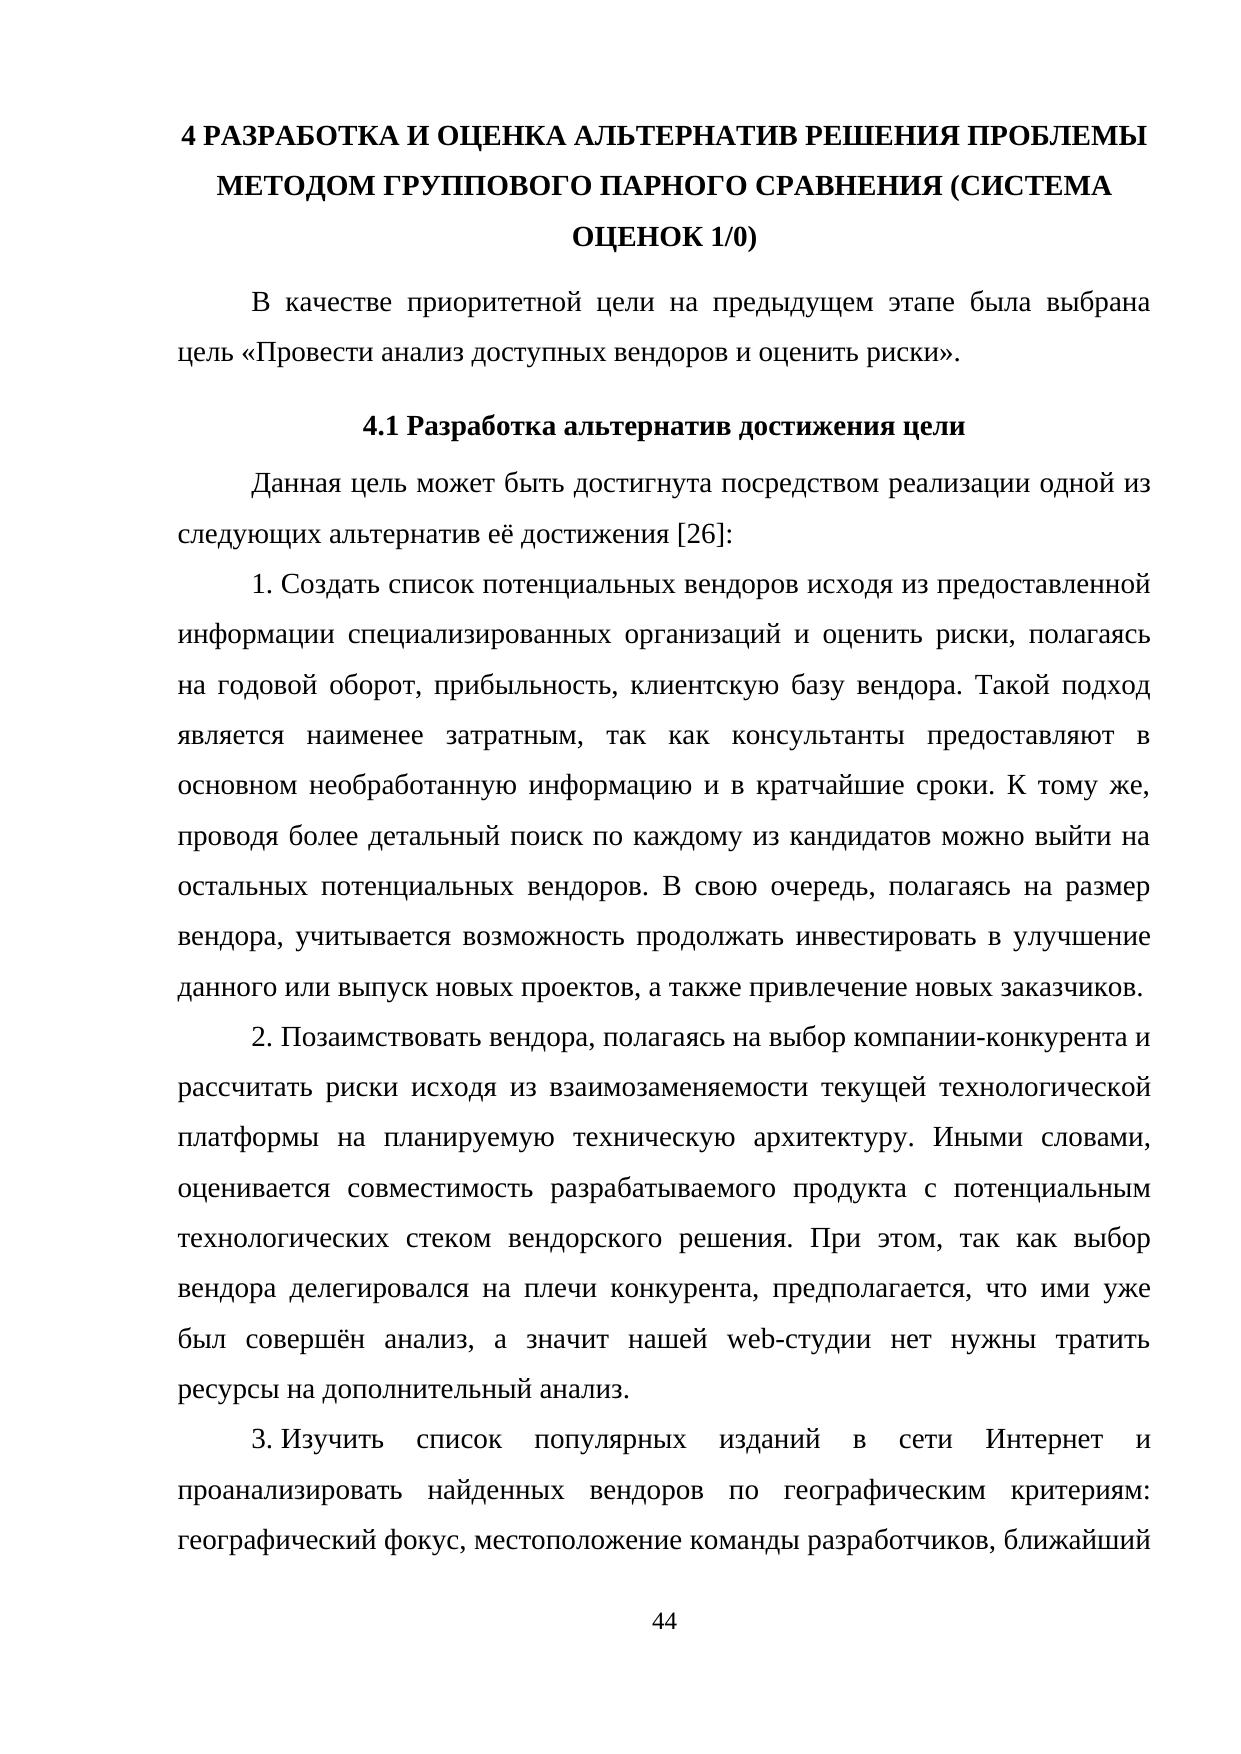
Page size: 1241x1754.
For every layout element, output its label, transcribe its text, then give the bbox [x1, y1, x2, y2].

list Изучить список популярных изданий в сети Интернет и проанализировать найденных вендоров по географическим критериям: географический фокус, местоположение команды разработчиков, ближайший [177, 1421, 1152, 1556]
text В качестве приоритетной цели на предыдущем этапе была выбрана цель «Провести анализ доступных вендоров и оценить риски». [177, 284, 1152, 368]
list Позаимствовать вендора, полагаясь на выбор компании-конкурента и рассчитать риски исходя из взаимозаменяемости текущей технологической платформы на планируемую техническую архитектуру. Иными словами, оценивается совместимость разрабатываемого продукта с потенциальным технологических стеком вендорского решения. При этом, так как выбор вендора делегировался на плечи конкурента, предполагается, что ими уже был совершён анализ, а значит нашей web-студии нет нужны тратить ресурсы на дополнительный анализ. [177, 1019, 1152, 1405]
subtitle 4.1 Разработка альтернатив достижения цели [177, 408, 1152, 442]
list Создать список потенциальных вендоров исходя из предоставленной информации специализированных организаций и оценить риски, полагаясь на годовой оборот, прибыльность, клиентскую базу вендора. Такой подход является наименее затратным, так как консультанты предоставляют в основном необработанную информацию и в кратчайшие сроки. К тому же, проводя более детальный поиск по каждому из кандидатов можно выйти на остальных потенциальных вендоров. В свою очередь, полагаясь на размер вендора, учитывается возможность продолжать инвестировать в улучшение данного или выпуск новых проектов, а также привлечение новых заказчиков. [177, 566, 1152, 1002]
text Данная цель может быть достигнута посредством реализации одной из следующих альтернатив её достижения [26]: [177, 466, 1152, 549]
subtitle 4 РАЗРАБОТКА И ОЦЕНКА АЛЬТЕРНАТИВ РЕШЕНИЯ ПРОБЛЕМЫ МЕТОДОМ ГРУППОВОГО ПАРНОГО СРАВНЕНИЯ (СИСТЕМА ОЦЕНОК 1/0) [177, 118, 1152, 252]
